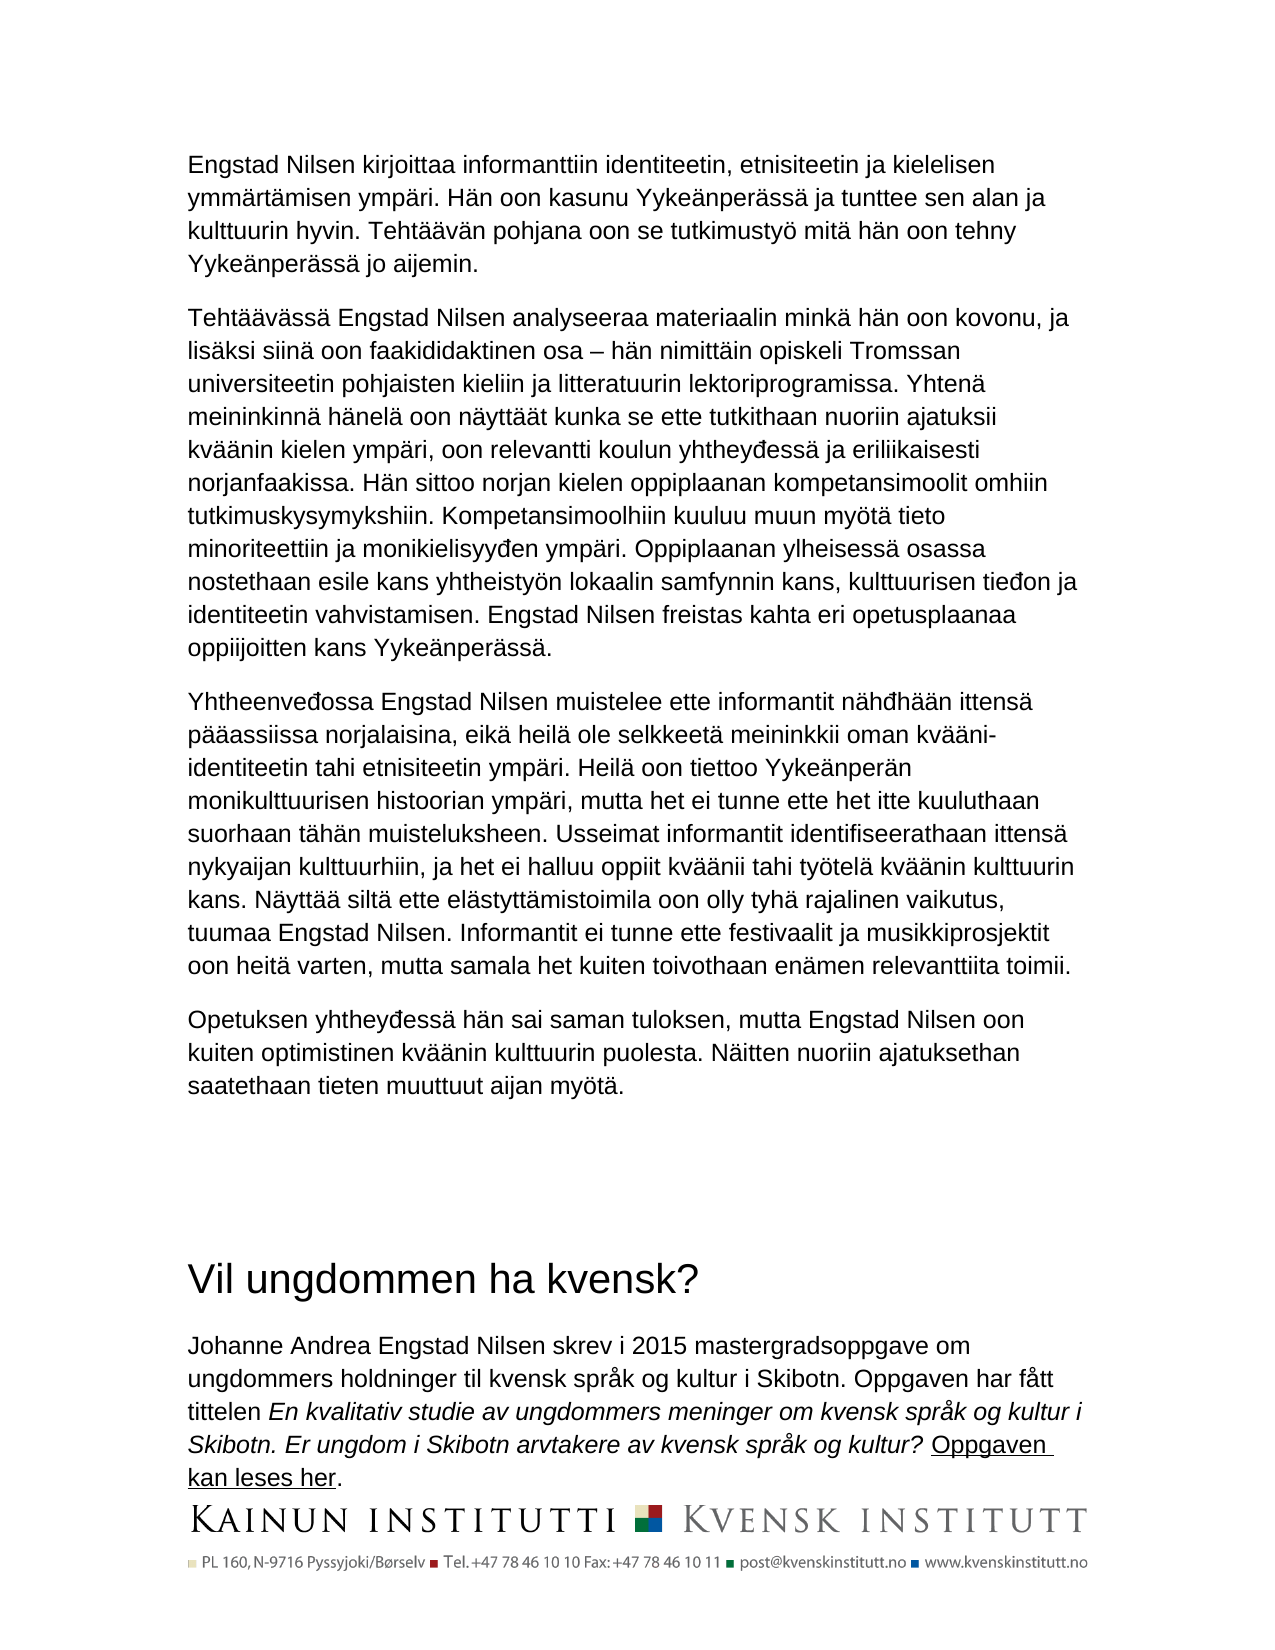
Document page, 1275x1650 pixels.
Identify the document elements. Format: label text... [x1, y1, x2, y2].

text Engstad Nilsen kirjoittaa informanttiin identiteetin, etnisiteetin ja kielelisen ymmärtämisen ympäri. Hän oon kasunu Yykeänperässä ja tunttee sen alan ja kulttuurin hyvin. Tehtäävän pohjana oon se tutkimustyö mitä hän oon tehny Yykeänperässä jo aijemin. [187, 150, 1087, 278]
picture [187, 1505, 1088, 1573]
text Yhtheenveđossa Engstad Nilsen muistelee ette informantit nähđhään ittensä pääassiissa norjalaisina, eikä heilä ole selkkeetä meininkkii oman kvääni-identiteetin tahi etnisiteetin ympäri. Heilä oon tiettoo Yykeänperän monikulttuurisen histoorian ympäri, mutta het ei tunne ette het itte kuuluthaan suorhaan tähän muisteluksheen. Usseimat informantit identifiseerathaan ittensä nykyaijan kulttuurhiin, ja het ei halluu oppiit kväänii tahi työtelä kväänin kulttuurin kans. Näyttää siltä ette elästyttämistoimila oon olly tyhä rajalinen vaikutus, tuumaa Engstad Nilsen. Informantit ei tunne ette festivaalit ja musikkiprosjektit oon heitä varten, mutta samala het kuiten toivothaan enämen relevanttiita toimii. [187, 687, 1087, 980]
text Johanne Andrea Engstad Nilsen skrev i 2015 mastergradsoppgave om ungdommers holdninger til kvensk språk og kultur i Skibotn. Oppgaven har fått tittelen En kvalitativ studie av ungdommers meninger om kvensk språk og kultur i Skibotn. Er ungdom i Skibotn arvtakere av kvensk språk og kultur? Oppgaven kan leses her. [187, 1331, 1087, 1491]
text Tehtäävässä Engstad Nilsen analyseeraa materiaalin minkä hän oon kovonu, ja lisäksi siinä oon faakididaktinen osa – hän nimittäin opiskeli Tromssan universiteetin pohjaisten kieliin ja litteratuurin lektoriprogramissa. Yhtenä meininkinnä hänelä oon näyttäät kunka se ette tutkithaan nuoriin ajatuksii kväänin kielen ympäri, oon relevantti koulun yhtheyđessä ja eriliikaisesti norjanfaakissa. Hän sittoo norjan kielen oppiplaanan kompetansimoolit omhiin tutkimuskysymykshiin. Kompetansimoolhiin kuuluu muun myötä tieto minoriteettiin ja monikielisyyđen ympäri. Oppiplaanan ylheisessä osassa nostethaan esile kans yhtheistyön lokaalin samfynnin kans, kulttuurisen tieđon ja identiteetin vahvistamisen. Engstad Nilsen freistas kahta eri opetusplaanaa oppiijoitten kans Yykeänperässä. [187, 303, 1087, 662]
text Vil ungdommen ha kvensk? [187, 1255, 1087, 1303]
text Opetuksen yhtheyđessä hän sai saman tuloksen, mutta Engstad Nilsen oon kuiten optimistinen kväänin kulttuurin puolesta. Näitten nuoriin ajatuksethan saatethaan tieten muuttuut aijan myötä. [187, 1005, 1087, 1100]
